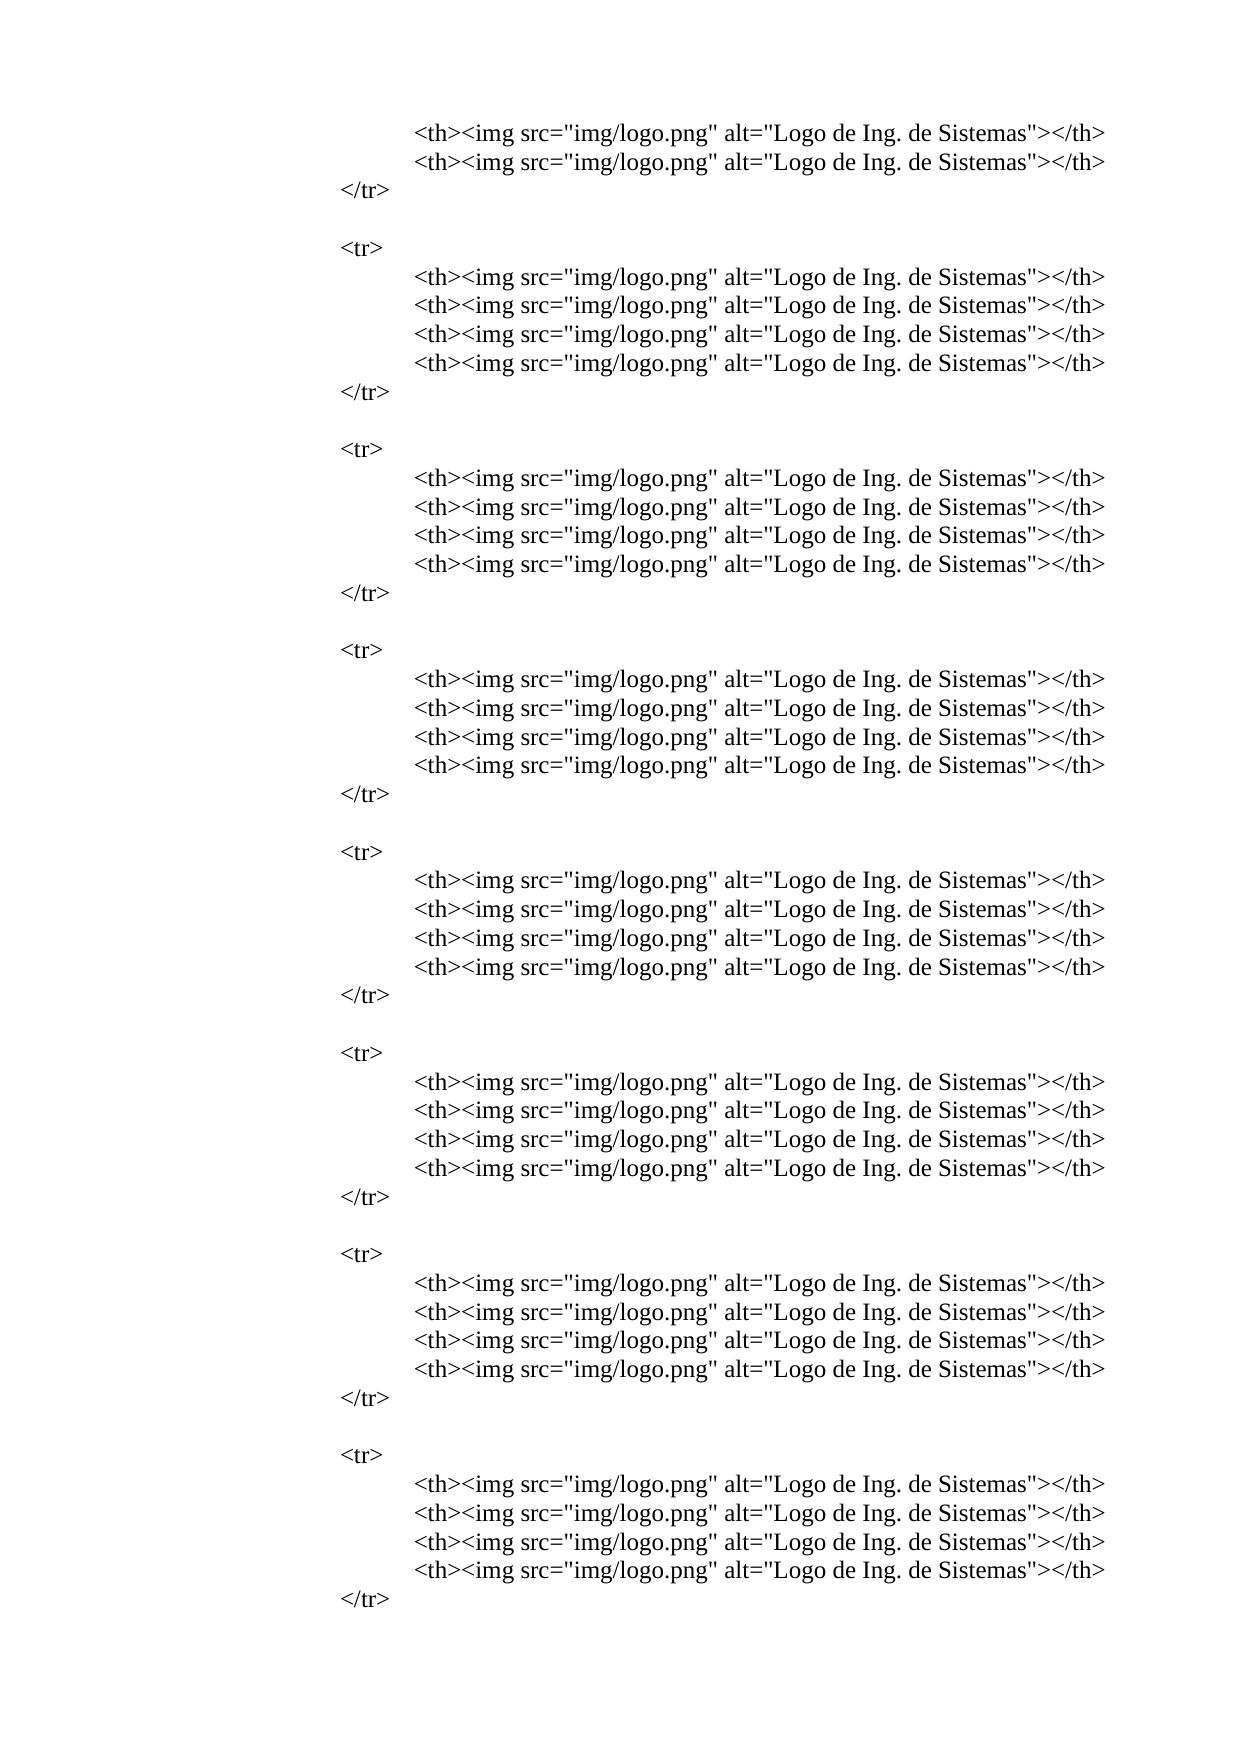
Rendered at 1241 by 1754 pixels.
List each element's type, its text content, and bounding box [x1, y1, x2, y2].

text <th><img src="img/logo.png" alt="Logo de Ing. de Sistemas"></th> [118, 262, 1122, 291]
text <th><img src="img/logo.png" alt="Logo de Ing. de Sistemas"></th> [118, 952, 1122, 981]
text <th><img src="img/logo.png" alt="Logo de Ing. de Sistemas"></th> [118, 463, 1122, 492]
text <th><img src="img/logo.png" alt="Logo de Ing. de Sistemas"></th> [118, 1469, 1122, 1498]
text <th><img src="img/logo.png" alt="Logo de Ing. de Sistemas"></th> [118, 1354, 1122, 1383]
text <th><img src="img/logo.png" alt="Logo de Ing. de Sistemas"></th> [118, 1268, 1122, 1297]
text <th><img src="img/logo.png" alt="Logo de Ing. de Sistemas"></th> [118, 147, 1122, 176]
text </tr> [118, 1584, 1122, 1613]
text <th><img src="img/logo.png" alt="Logo de Ing. de Sistemas"></th> [118, 1067, 1122, 1096]
text </tr> [118, 1383, 1122, 1412]
text <th><img src="img/logo.png" alt="Logo de Ing. de Sistemas"></th> [118, 1124, 1122, 1153]
text <th><img src="img/logo.png" alt="Logo de Ing. de Sistemas"></th> [118, 492, 1122, 521]
text </tr> [118, 779, 1122, 808]
text </tr> [118, 578, 1122, 607]
text <th><img src="img/logo.png" alt="Logo de Ing. de Sistemas"></th> [118, 348, 1122, 377]
text </tr> [118, 377, 1122, 406]
text <th><img src="img/logo.png" alt="Logo de Ing. de Sistemas"></th> [118, 1297, 1122, 1326]
text <th><img src="img/logo.png" alt="Logo de Ing. de Sistemas"></th> [118, 319, 1122, 348]
text <th><img src="img/logo.png" alt="Logo de Ing. de Sistemas"></th> [118, 866, 1122, 894]
text <th><img src="img/logo.png" alt="Logo de Ing. de Sistemas"></th> [118, 1498, 1122, 1527]
text <th><img src="img/logo.png" alt="Logo de Ing. de Sistemas"></th> [118, 722, 1122, 751]
text <tr> [118, 1441, 1122, 1469]
text <th><img src="img/logo.png" alt="Logo de Ing. de Sistemas"></th> [118, 1153, 1122, 1182]
text <th><img src="img/logo.png" alt="Logo de Ing. de Sistemas"></th> [118, 1556, 1122, 1584]
text <th><img src="img/logo.png" alt="Logo de Ing. de Sistemas"></th> [118, 1527, 1122, 1556]
text <th><img src="img/logo.png" alt="Logo de Ing. de Sistemas"></th> [118, 549, 1122, 578]
text <tr> [118, 636, 1122, 664]
text </tr> [118, 1182, 1122, 1211]
text </tr> [118, 981, 1122, 1009]
text <th><img src="img/logo.png" alt="Logo de Ing. de Sistemas"></th> [118, 923, 1122, 952]
text <tr> [118, 1239, 1122, 1268]
text <th><img src="img/logo.png" alt="Logo de Ing. de Sistemas"></th> [118, 693, 1122, 722]
text <tr> [118, 233, 1122, 262]
text <th><img src="img/logo.png" alt="Logo de Ing. de Sistemas"></th> [118, 291, 1122, 319]
text <th><img src="img/logo.png" alt="Logo de Ing. de Sistemas"></th> [118, 1326, 1122, 1354]
text <th><img src="img/logo.png" alt="Logo de Ing. de Sistemas"></th> [118, 118, 1122, 147]
text <th><img src="img/logo.png" alt="Logo de Ing. de Sistemas"></th> [118, 1096, 1122, 1124]
text <tr> [118, 837, 1122, 866]
text </tr> [118, 176, 1122, 204]
text <th><img src="img/logo.png" alt="Logo de Ing. de Sistemas"></th> [118, 664, 1122, 693]
text <th><img src="img/logo.png" alt="Logo de Ing. de Sistemas"></th> [118, 894, 1122, 923]
text <th><img src="img/logo.png" alt="Logo de Ing. de Sistemas"></th> [118, 751, 1122, 779]
text <tr> [118, 1038, 1122, 1067]
text <tr> [118, 434, 1122, 463]
text <th><img src="img/logo.png" alt="Logo de Ing. de Sistemas"></th> [118, 521, 1122, 549]
